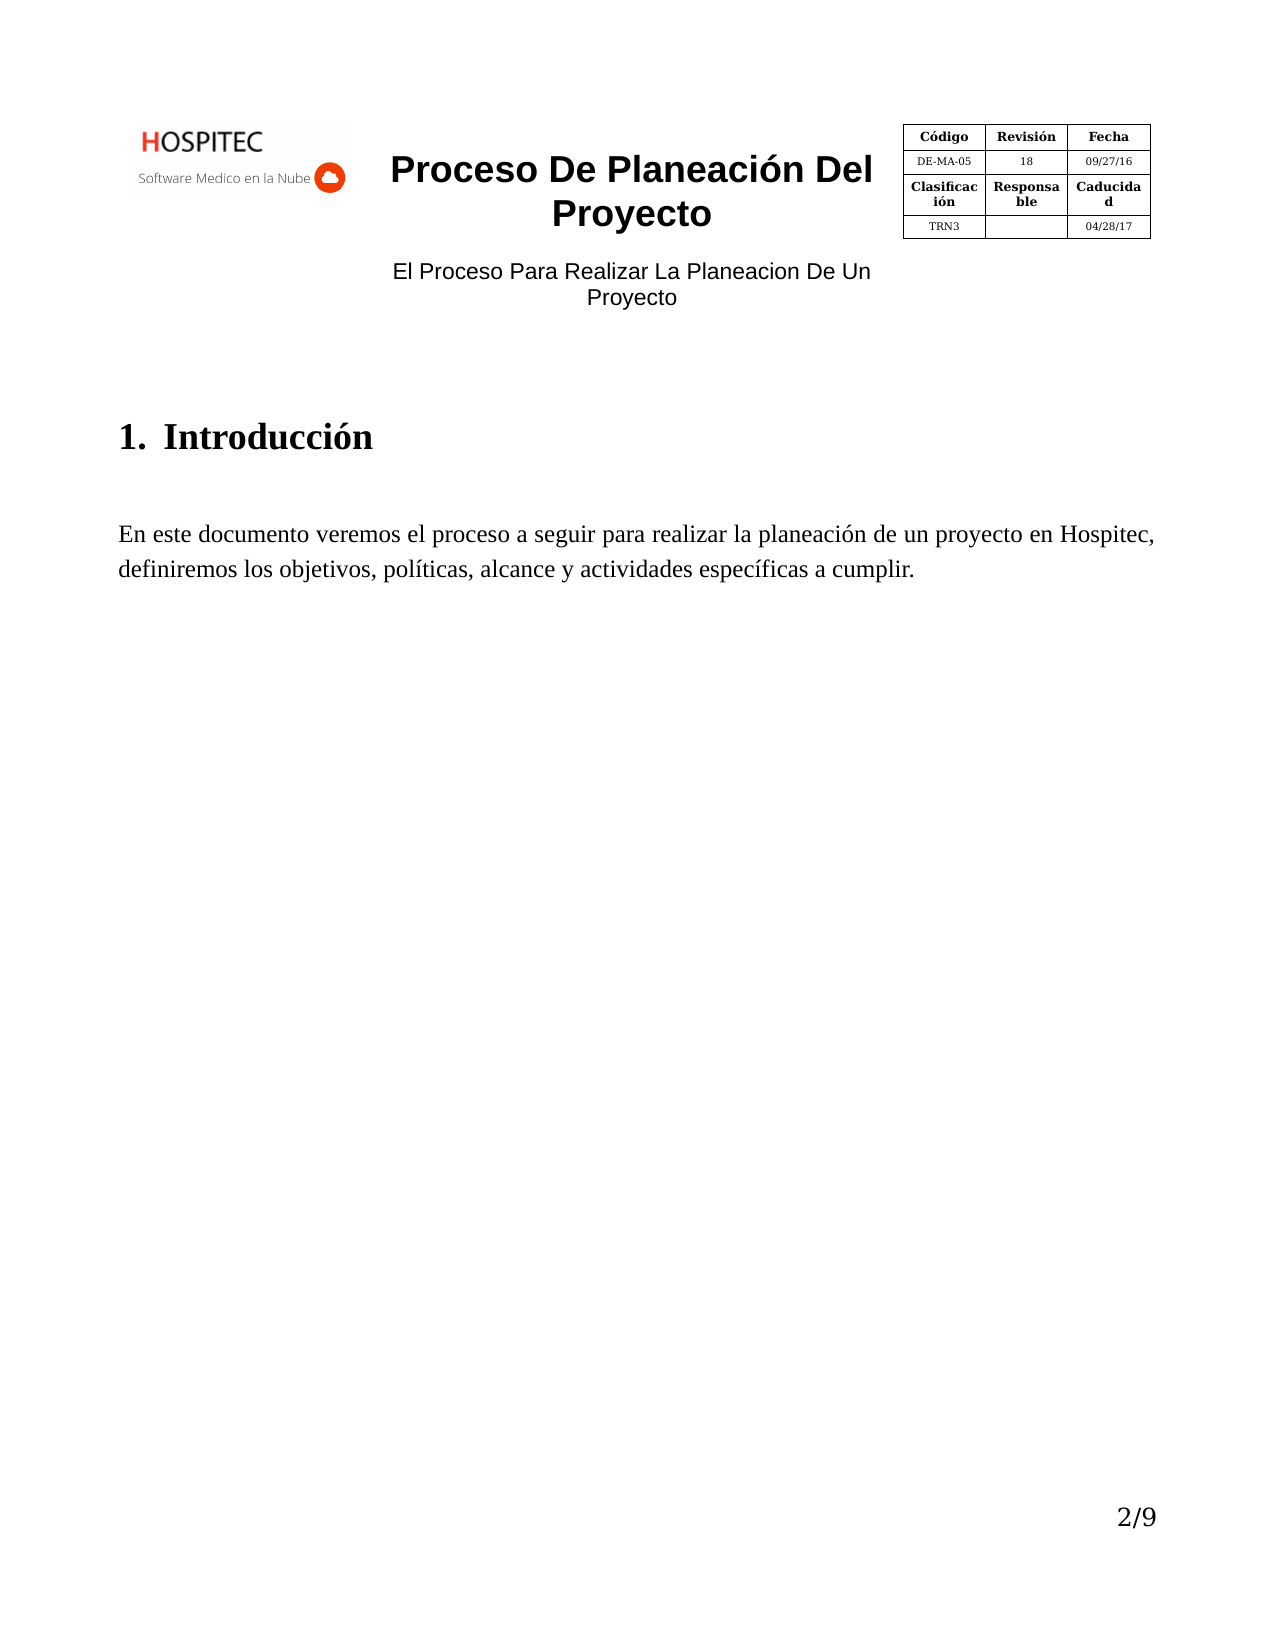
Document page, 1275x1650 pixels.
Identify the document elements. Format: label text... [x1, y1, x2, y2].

subtitle Introducción [118, 414, 1157, 458]
text En este documento veremos el proceso a seguir para realizar la planeación de un proyecto en Hospitec, definiremos los objetivos, políticas, alcance y actividades específicas a cumplir. [118, 519, 1157, 583]
picture [131, 123, 353, 198]
